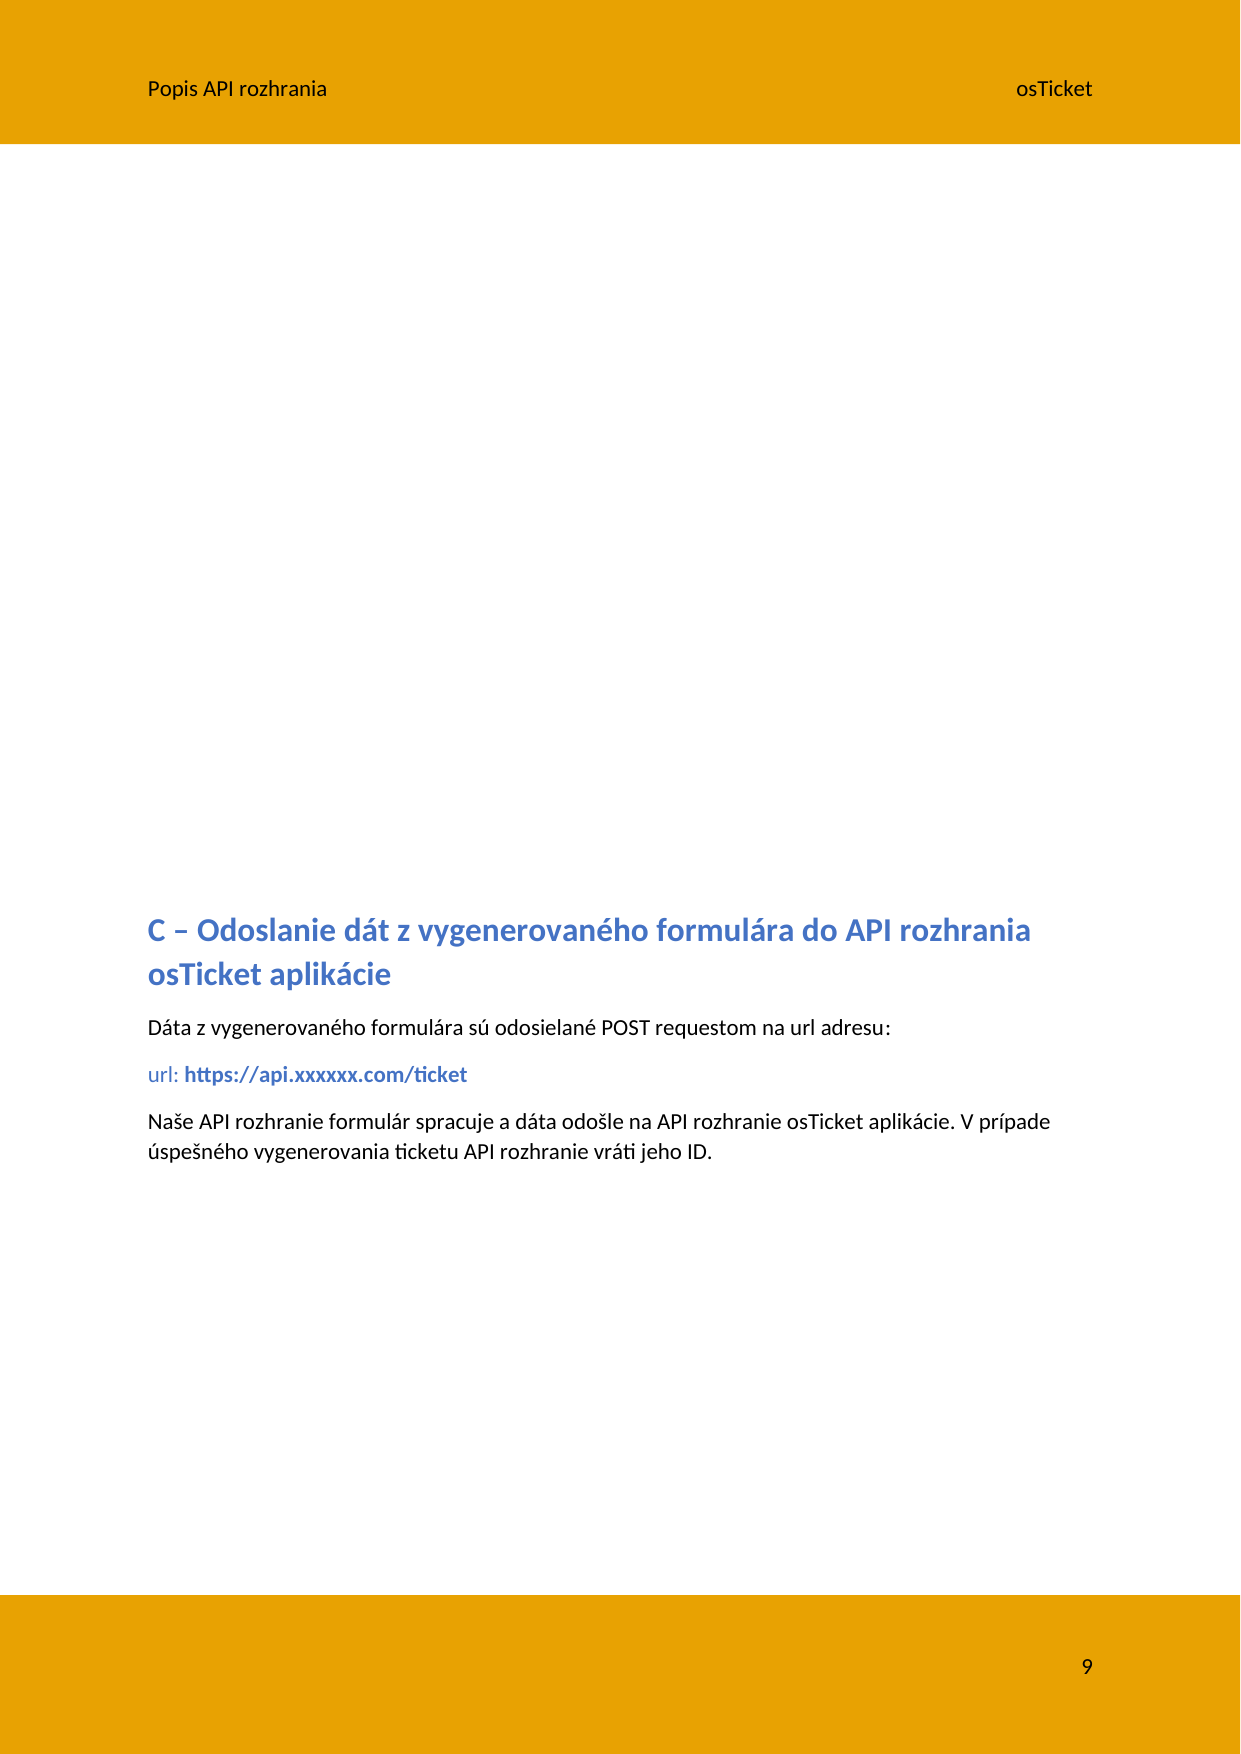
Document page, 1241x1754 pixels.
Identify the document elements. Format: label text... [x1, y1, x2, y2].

text Dáta z vygenerovaného formulára sú odosielané POST requestom na url adresu: [148, 1013, 1093, 1041]
text C – Odoslanie dát z vygenerovaného formulára do API rozhrania osTicket aplikácie [148, 909, 1093, 993]
text Naše API rozhranie formulár spracuje a dáta odošle na API rozhranie osTicket aplikácie. V prípade úspešného vygenerovania ticketu API rozhranie vráti jeho ID. [148, 1107, 1093, 1165]
text url: https://api.xxxxxx.com/ticket [148, 1060, 1093, 1088]
